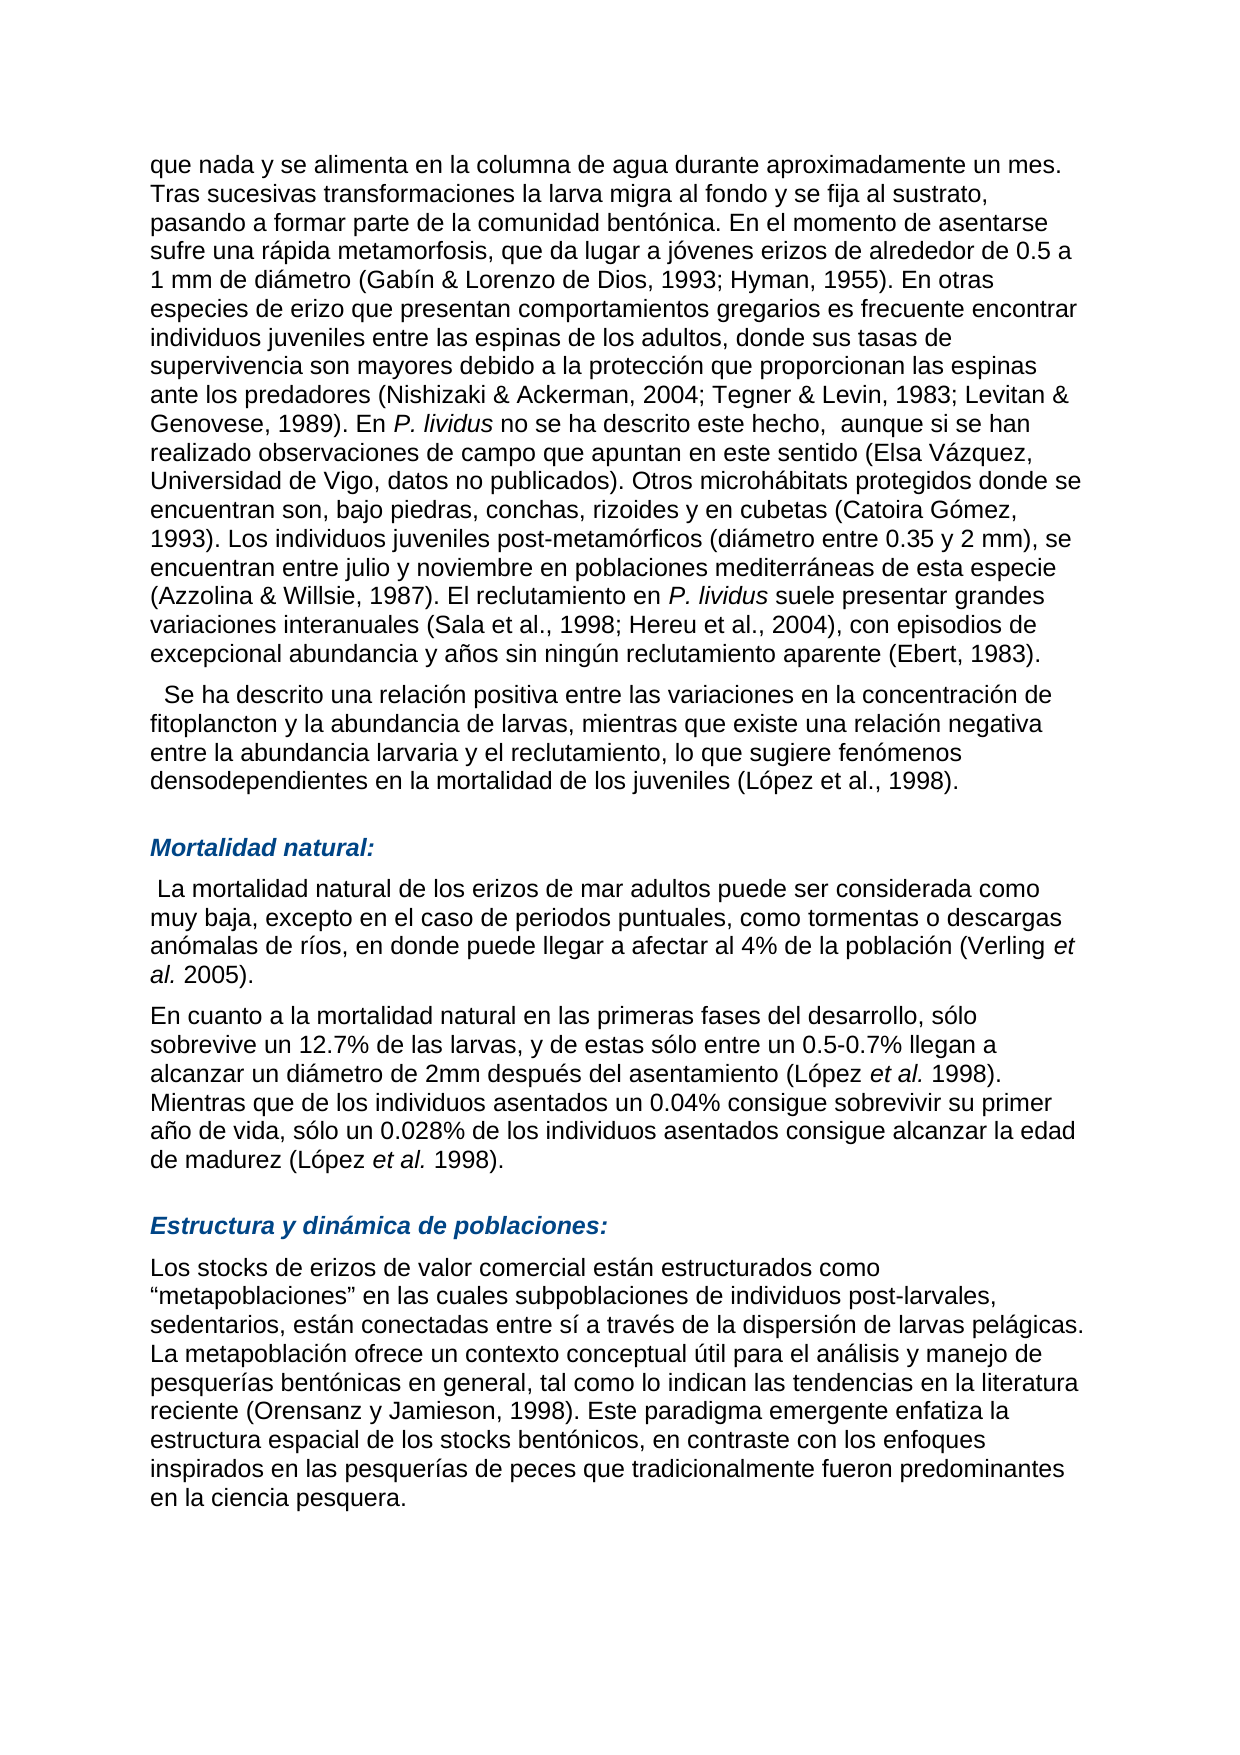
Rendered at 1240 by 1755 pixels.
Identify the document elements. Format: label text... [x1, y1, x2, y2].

text La mortalidad natural de los erizos de mar adultos puede ser considerada como muy baja, excepto en el caso de periodos puntuales, como tormentas o descargas anómalas de ríos, en donde puede llegar a afectar al 4% de la población (Verling et al. 2005). [150, 874, 1089, 989]
subtitle Mortalidad natural: [150, 832, 1089, 861]
text Los stocks de erizos de valor comercial están estructurados como “metapoblaciones” en las cuales subpoblaciones de individuos post-larvales, sedentarios, están conectadas entre sí a través de la dispersión de larvas pelágicas. La metapoblación ofrece un contexto conceptual útil para el análisis y manejo de pesquerías bentónicas en general, tal como lo indican las tendencias en la literatura reciente (Orensanz y Jamieson, 1998). Este paradigma emergente enfatiza la estructura espacial de los stocks bentónicos, en contraste con los enfoques inspirados en las pesquerías de peces que tradicionalmente fueron predominantes en la ciencia pesquera. [150, 1252, 1089, 1511]
text Se ha descrito una relación positiva entre las variaciones en la concentración de fitoplancton y la abundancia de larvas, mientras que existe una relación negativa entre la abundancia larvaria y el reclutamiento, lo que sugiere fenómenos densodependientes en la mortalidad de los juveniles (López et al., 1998). [150, 680, 1089, 795]
subtitle Estructura y dinámica de poblaciones: [150, 1211, 1089, 1240]
text que nada y se alimenta en la columna de agua durante aproximadamente un mes. Tras sucesivas transformaciones la larva migra al fondo y se fija al sustrato, pasando a formar parte de la comunidad bentónica. En el momento de asentarse sufre una rápida metamorfosis, que da lugar a jóvenes erizos de alrededor de 0.5 a 1 mm de diámetro (Gabín & Lorenzo de Dios, 1993; Hyman, 1955). En otras especies de erizo que presentan comportamientos gregarios es frecuente encontrar individuos juveniles entre las espinas de los adultos, donde sus tasas de supervivencia son mayores debido a la protección que proporcionan las espinas ante los predadores (Nishizaki & Ackerman, 2004; Tegner & Levin, 1983; Levitan & Genovese, 1989). En P. lividus no se ha descrito este hecho, aunque si se han realizado observaciones de campo que apuntan en este sentido (Elsa Vázquez, Universidad de Vigo, datos no publicados). Otros microhábitats protegidos donde se encuentran son, bajo piedras, conchas, rizoides y en cubetas (Catoira Gómez, 1993). Los individuos juveniles post-metamórficos (diámetro entre 0.35 y 2 mm), se encuentran entre julio y noviembre en poblaciones mediterráneas de esta especie (Azzolina & Willsie, 1987). El reclutamiento en P. lividus suele presentar grandes variaciones interanuales (Sala et al., 1998; Hereu et al., 2004), con episodios de excepcional abundancia y años sin ningún reclutamiento aparente (Ebert, 1983). [150, 150, 1089, 667]
text En cuanto a la mortalidad natural en las primeras fases del desarrollo, sólo sobrevive un 12.7% de las larvas, y de estas sólo entre un 0.5-0.7% llegan a alcanzar un diámetro de 2mm después del asentamiento (López et al. 1998). Mientras que de los individuos asentados un 0.04% consigue sobrevivir su primer año de vida, sólo un 0.028% de los individuos asentados consigue alcanzar la edad de madurez (López et al. 1998). [150, 1001, 1089, 1174]
